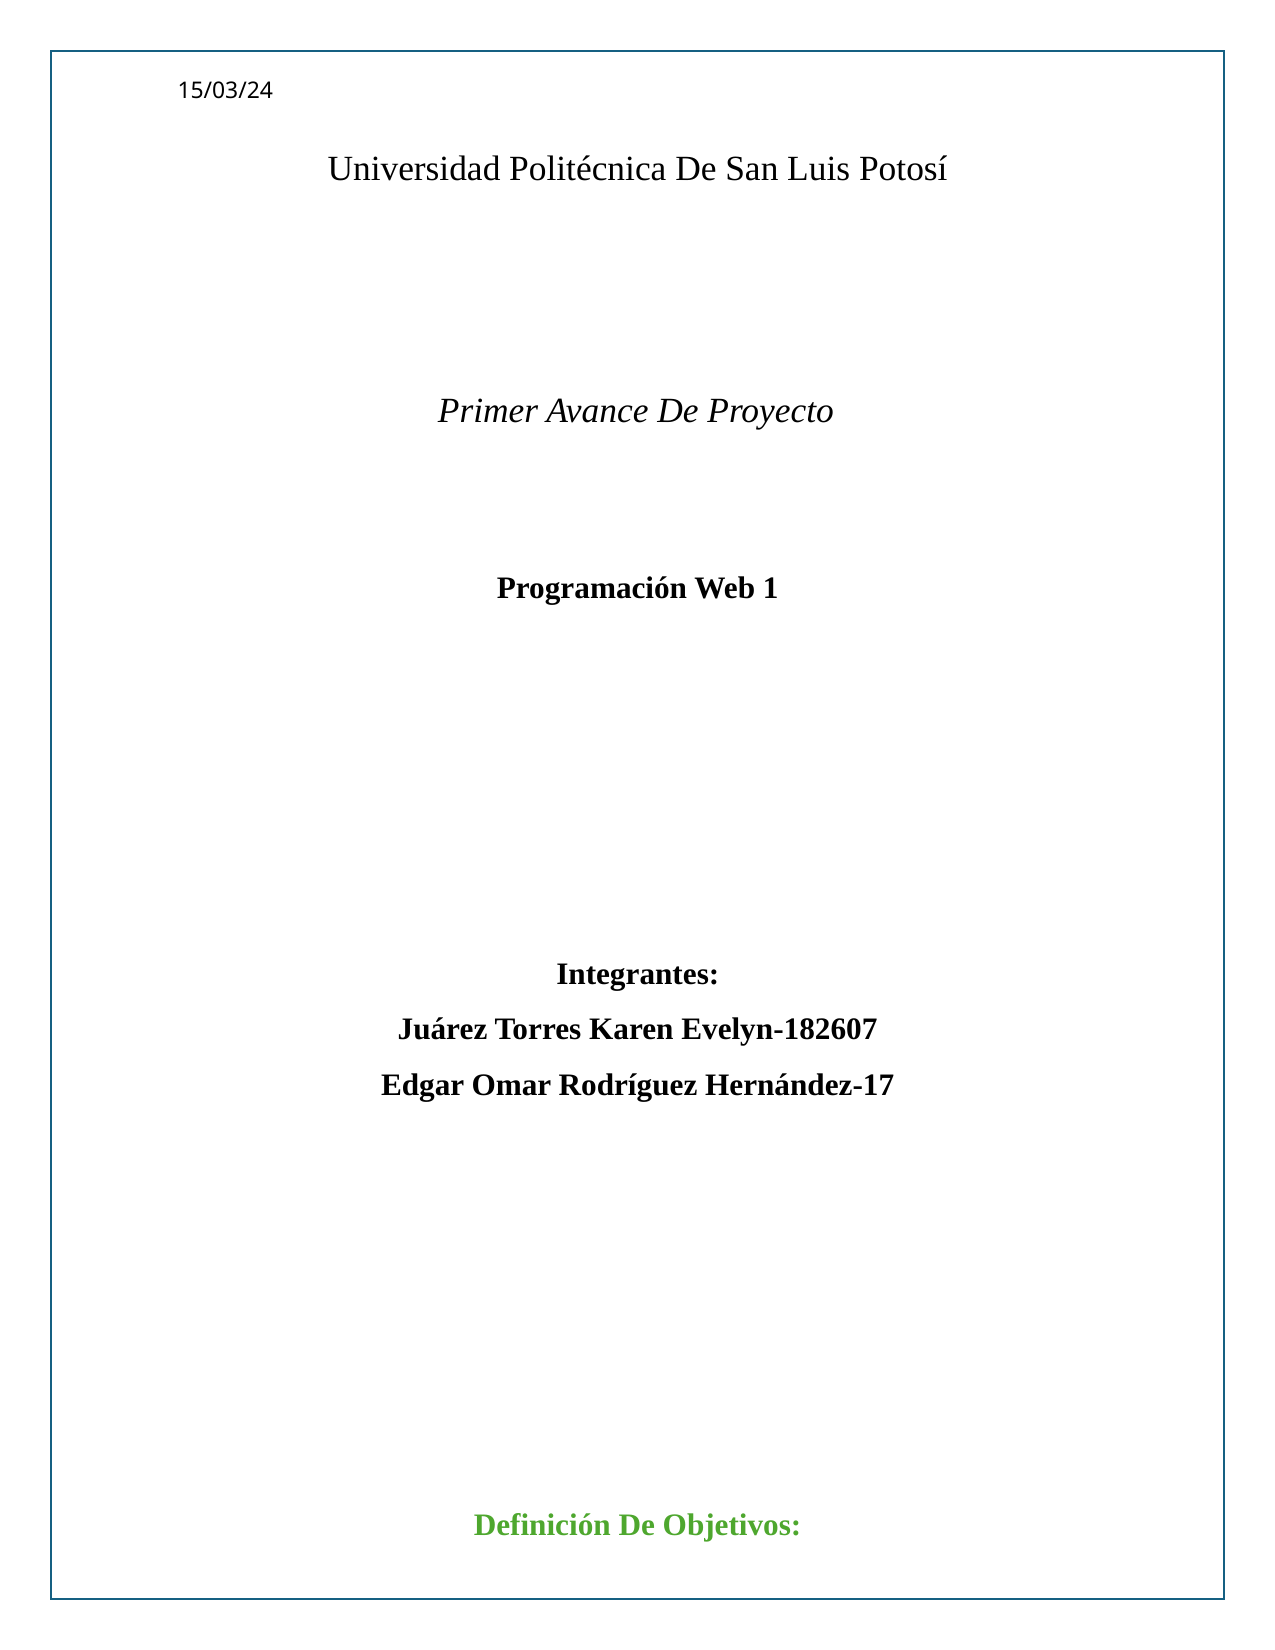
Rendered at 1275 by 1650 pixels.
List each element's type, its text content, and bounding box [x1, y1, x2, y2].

text Edgar Omar Rodríguez Hernández-17 [177, 1066, 1098, 1102]
text Integrantes: [177, 956, 1098, 991]
text Primer Avance De Proyecto [177, 389, 1098, 430]
text Juárez Torres Karen Evelyn-182607 [177, 1011, 1098, 1047]
text Universidad Politécnica De San Luis Potosí [177, 148, 1098, 188]
text Programación Web 1 [177, 570, 1098, 606]
text Definición De Objetivos: [177, 1507, 1098, 1542]
